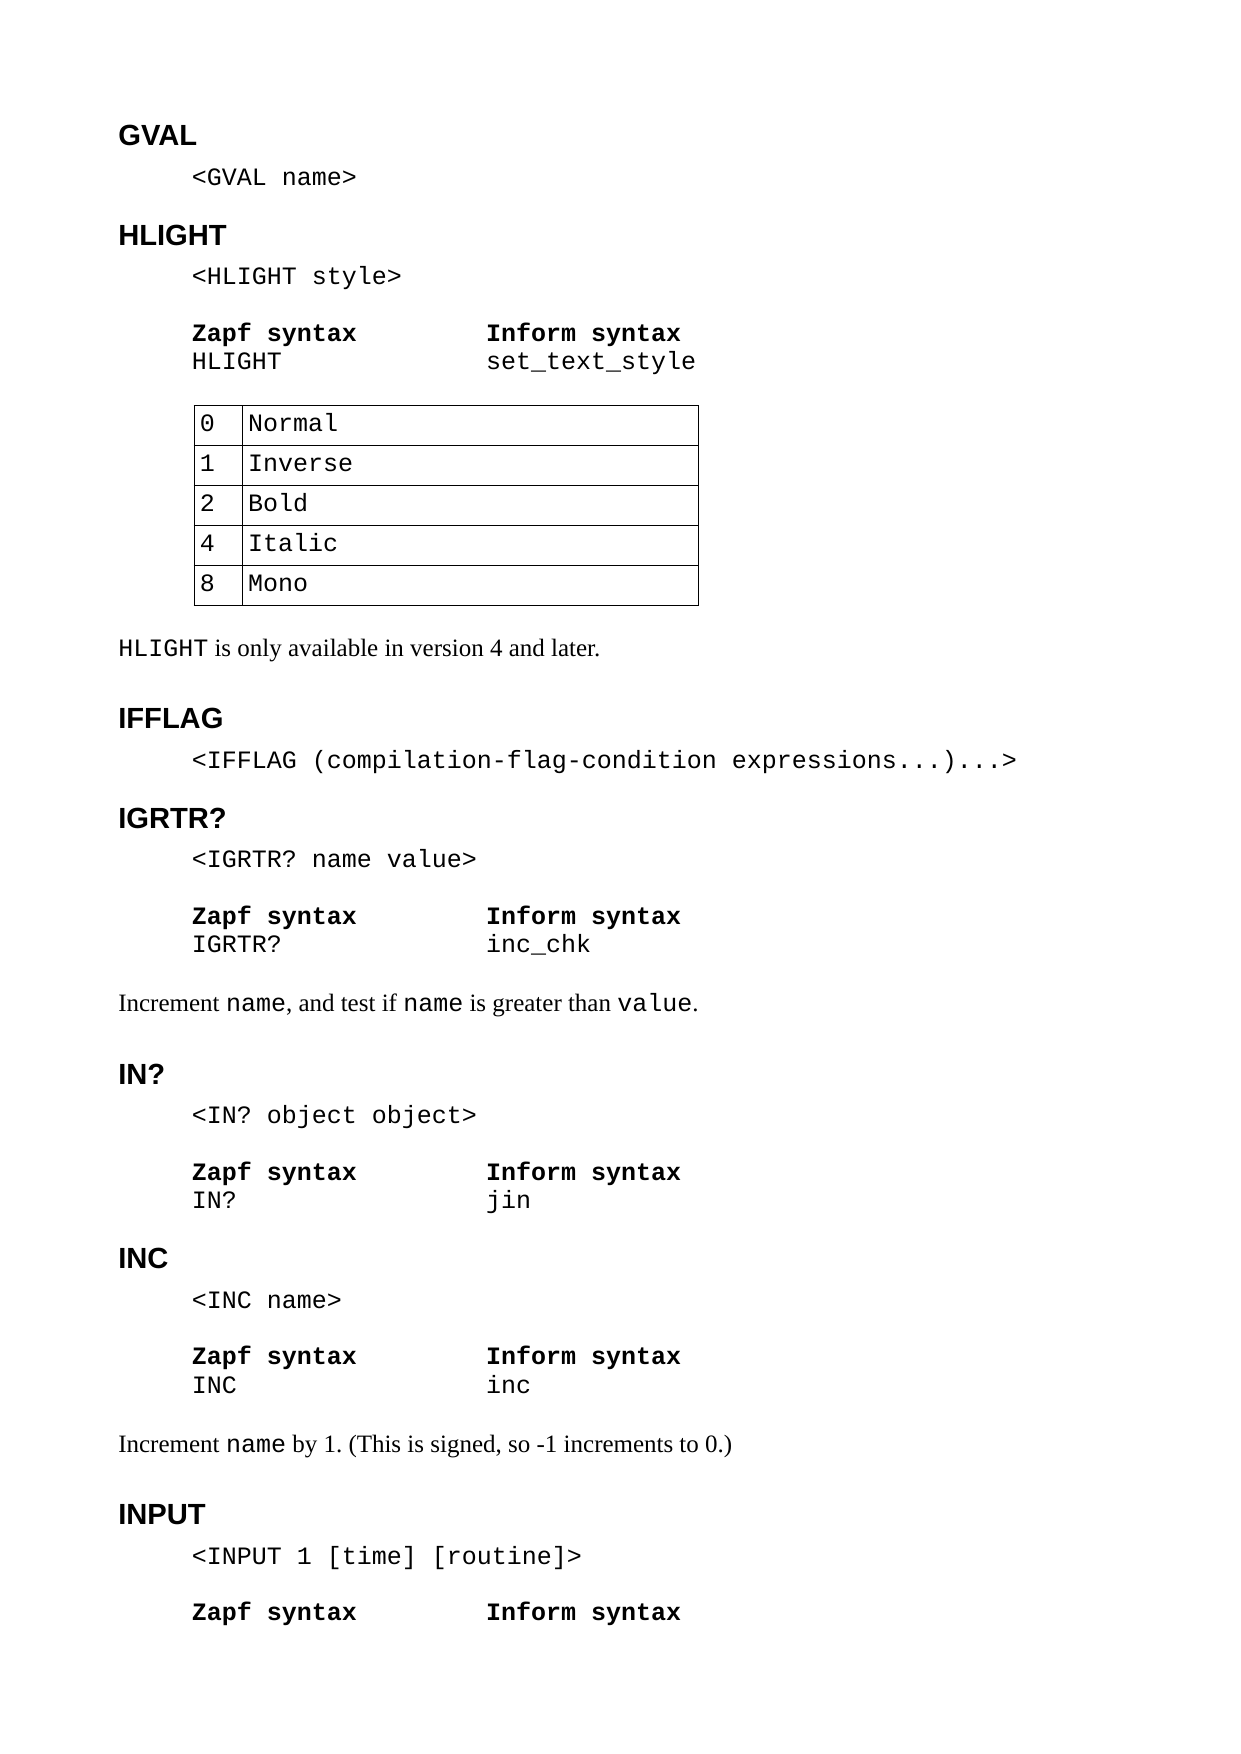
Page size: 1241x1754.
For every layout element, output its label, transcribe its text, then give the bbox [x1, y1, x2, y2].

text <IN? object object> [192, 1103, 1122, 1131]
subtitle INC [118, 1241, 1122, 1275]
text <HLIGHT style> [192, 263, 1122, 292]
text Zapf syntax Inform syntax [192, 1159, 1122, 1188]
text <INPUT 1 [time] [routine]> [192, 1543, 1122, 1572]
text HLIGHT set_text_style [192, 348, 1122, 377]
subtitle GVAL [118, 118, 1122, 152]
text IGRTR? inc_chk [192, 932, 1122, 960]
table_cell Mono [243, 566, 698, 605]
text <IGRTR? name value> [192, 847, 1122, 875]
text <GVAL name> [192, 164, 1122, 192]
table_cell 4 [195, 526, 242, 565]
table_cell 1 [195, 446, 242, 485]
table_cell Bold [243, 486, 698, 525]
table_cell 8 [195, 566, 242, 605]
text Zapf syntax Inform syntax [192, 1600, 1122, 1628]
text Zapf syntax Inform syntax [192, 1344, 1122, 1372]
table_header 0 [195, 406, 242, 445]
text Zapf syntax Inform syntax [192, 320, 1122, 348]
table_cell 2 [195, 486, 242, 525]
subtitle IN? [118, 1057, 1122, 1090]
table_cell Inverse [243, 446, 698, 485]
text IN? jin [192, 1188, 1122, 1216]
text <INC name> [192, 1287, 1122, 1316]
table_header Normal [243, 406, 698, 445]
text Increment name, and test if name is greater than value. [118, 988, 1122, 1019]
text INC inc [192, 1372, 1122, 1401]
subtitle INPUT [118, 1497, 1122, 1531]
text Increment name by 1. (This is signed, so -1 increments to 0.) [118, 1429, 1122, 1460]
text Zapf syntax Inform syntax [192, 903, 1122, 932]
subtitle IFFLAG [118, 701, 1122, 735]
table_cell Italic [243, 526, 698, 565]
subtitle HLIGHT [118, 217, 1122, 251]
text HLIGHT is only available in version 4 and later. [118, 605, 1122, 664]
subtitle IGRTR? [118, 801, 1122, 834]
text <IFFLAG (compilation-flag-condition expressions...)...> [192, 747, 1122, 776]
